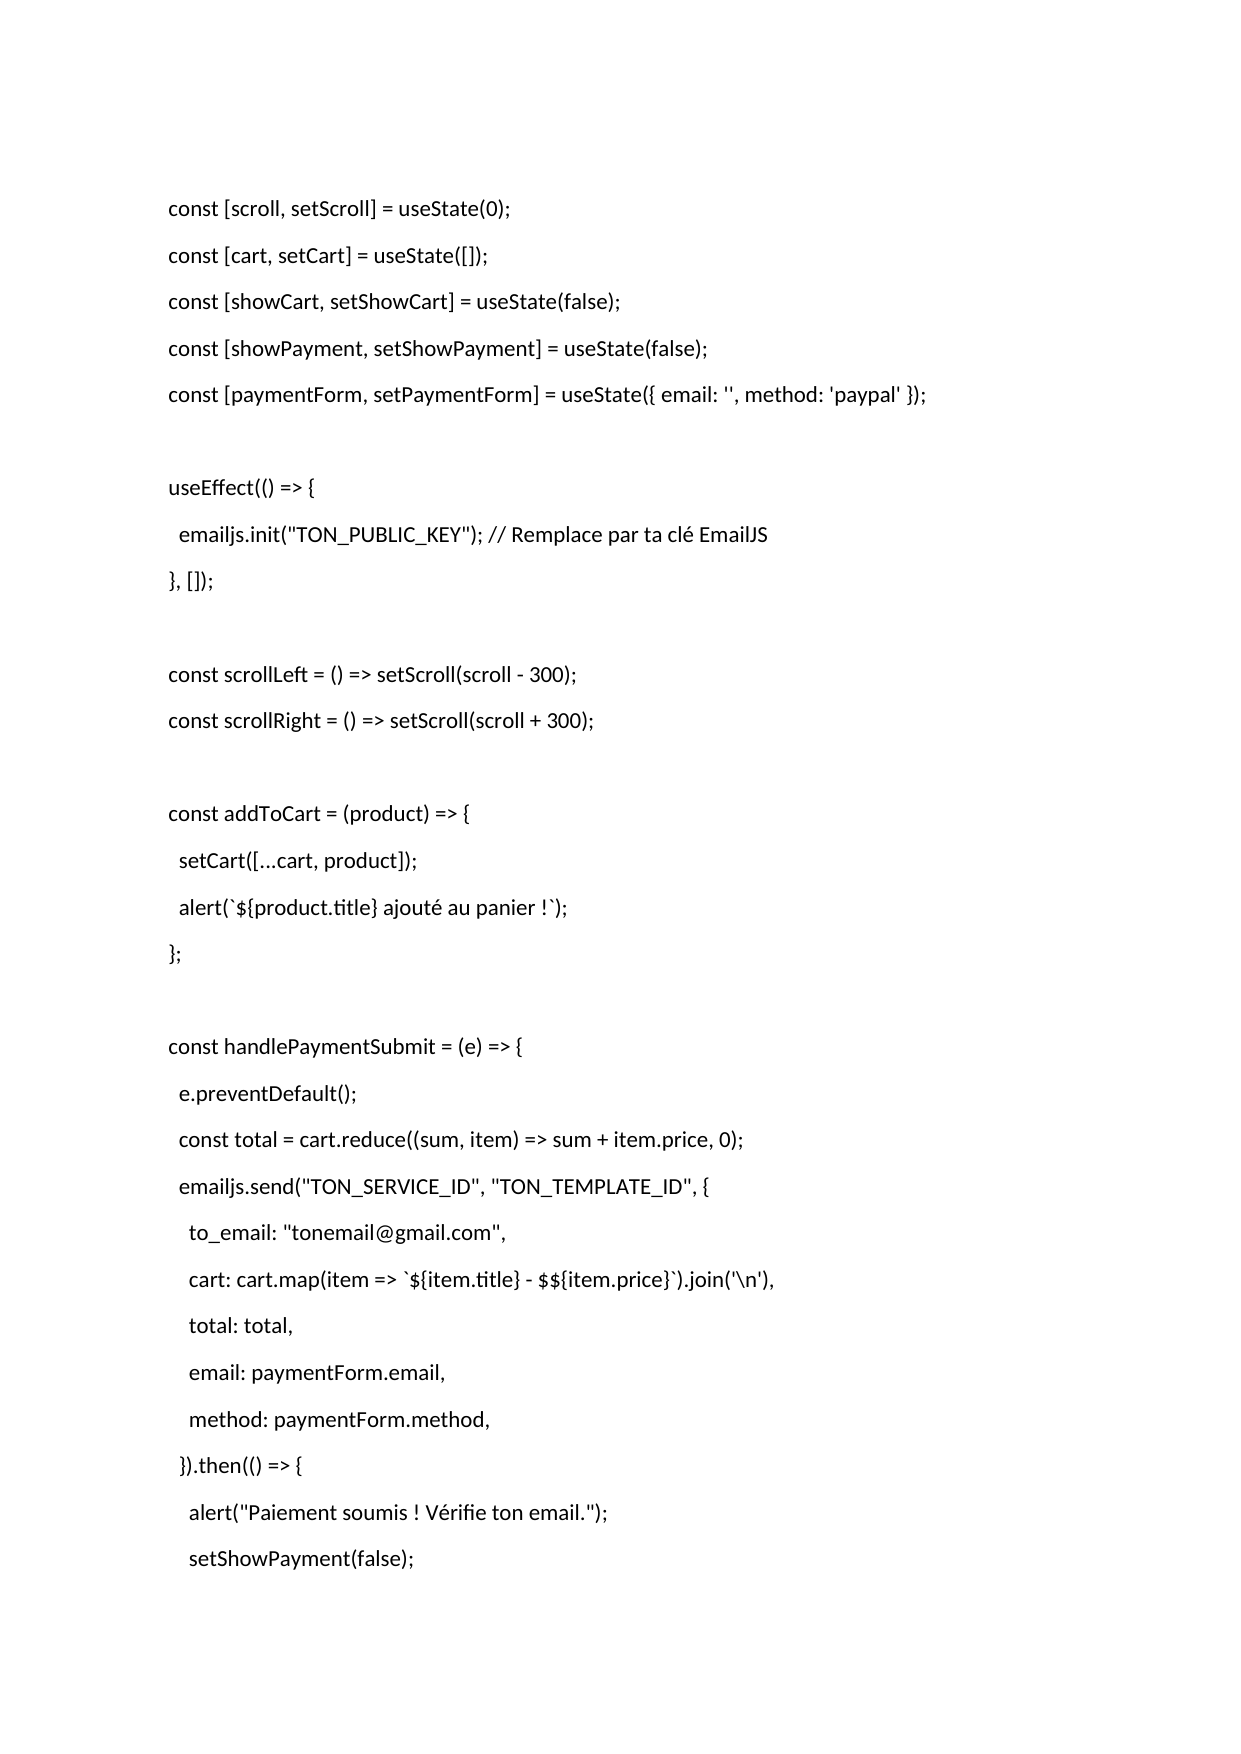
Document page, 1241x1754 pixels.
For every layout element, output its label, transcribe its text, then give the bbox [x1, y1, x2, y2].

text cart: cart.map(item => `${item.title} - $${item.price}`).join('\n'), [148, 1265, 1093, 1293]
text email: paymentForm.email, [148, 1358, 1093, 1386]
text const [showCart, setShowCart] = useState(false); [148, 287, 1093, 315]
text const scrollRight = () => setScroll(scroll + 300); [148, 706, 1093, 734]
text const total = cart.reduce((sum, item) => sum + item.price, 0); [148, 1125, 1093, 1153]
text alert("Paiement soumis ! Vérifie ton email."); [148, 1498, 1093, 1526]
text emailjs.init("TON_PUBLIC_KEY"); // Remplace par ta clé EmailJS [148, 520, 1093, 548]
text const [paymentForm, setPaymentForm] = useState({ email: '', method: 'paypal' }); [148, 380, 1093, 408]
text const scrollLeft = () => setScroll(scroll - 300); [148, 660, 1093, 688]
text }).then(() => { [148, 1451, 1093, 1479]
text emailjs.send("TON_SERVICE_ID", "TON_TEMPLATE_ID", { [148, 1172, 1093, 1200]
text setCart([...cart, product]); [148, 846, 1093, 874]
text setShowPayment(false); [148, 1544, 1093, 1572]
text alert(`${product.title} ajouté au panier !`); [148, 893, 1093, 921]
text total: total, [148, 1312, 1093, 1340]
text }; [148, 939, 1093, 967]
text const addToCart = (product) => { [148, 799, 1093, 827]
text useEffect(() => { [148, 473, 1093, 502]
text const [showPayment, setShowPayment] = useState(false); [148, 334, 1093, 362]
text }, []); [148, 567, 1093, 595]
text to_email: "tonemail@gmail.com", [148, 1218, 1093, 1247]
text e.preventDefault(); [148, 1079, 1093, 1107]
text method: paymentForm.method, [148, 1405, 1093, 1433]
text const [scroll, setScroll] = useState(0); [148, 194, 1093, 222]
text const handlePaymentSubmit = (e) => { [148, 1032, 1093, 1060]
text const [cart, setCart] = useState([]); [148, 241, 1093, 269]
